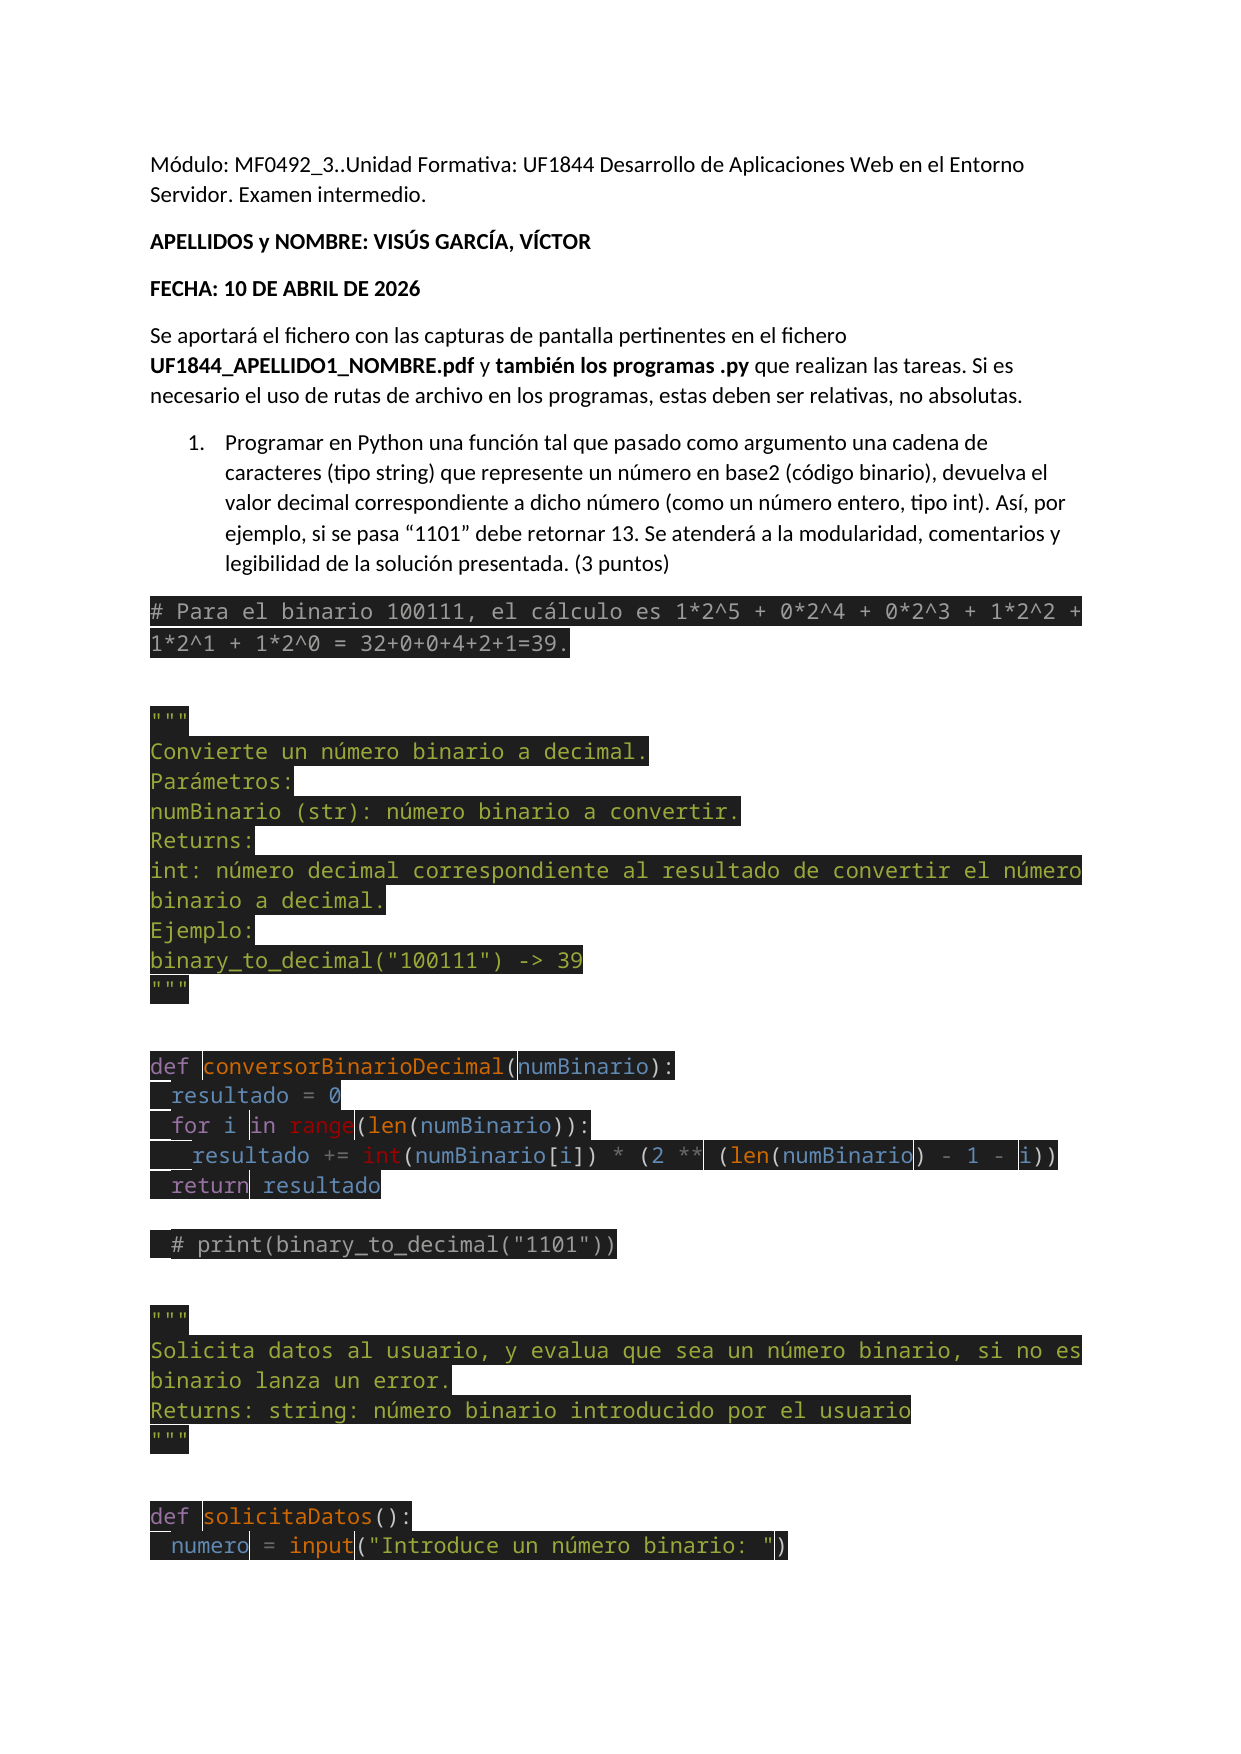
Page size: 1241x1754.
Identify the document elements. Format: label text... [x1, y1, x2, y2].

text binary_to_decimal("100111") -> 39 [150, 945, 1090, 974]
text # Para el binario 100111, el cálculo es 1*2^5 + 0*2^4 + 0*2^3 + 1*2^2 + 1*2^1 + 1*2^0 = 32+0+0+4+2+1=39. [150, 596, 1090, 658]
text int: número decimal correspondiente al resultado de convertir el número binario a decimal. [150, 855, 1090, 915]
text Parámetros: [150, 766, 1090, 796]
text # print(binary_to_decimal("1101")) [150, 1229, 1090, 1259]
text Returns: [150, 826, 1090, 855]
text Ejemplo: [150, 915, 1090, 945]
text resultado += int(numBinario[i]) * (2 ** (len(numBinario) - 1 - i)) [150, 1140, 1090, 1170]
text return resultado [150, 1170, 1090, 1199]
text APELLIDOS y NOMBRE: VISÚS GARCÍA, VÍCTOR [150, 227, 1090, 255]
text numero = input("Introduce un número binario: ") [150, 1531, 1090, 1560]
text def solicitaDatos(): [150, 1501, 1090, 1531]
text Returns: string: número binario introducido por el usuario [150, 1395, 1090, 1424]
text """ [150, 706, 1090, 736]
text """ [150, 1305, 1090, 1335]
text resultado = 0 [150, 1080, 1090, 1110]
text numBinario (str): número binario a convertir. [150, 796, 1090, 826]
text """ [150, 1424, 1090, 1454]
text Se aportará el fichero con las capturas de pantalla pertinentes en el fichero UF1844_APELLIDO1_NOMBRE.pdf y también los programas .py que realizan las tareas. Si es necesario el uso de rutas de archivo en los programas, estas deben ser relativas, no absolutas. [150, 321, 1090, 409]
text FECHA: 10 DE ABRIL DE 2026 [150, 274, 1090, 302]
text Convierte un número binario a decimal. [150, 736, 1090, 766]
text def conversorBinarioDecimal(numBinario): [150, 1051, 1090, 1080]
list Programar en Python una función tal que pasado como argumento una cadena de caracteres (tipo string) que represente un número en base2 (código binario), devuelva el valor decimal correspondiente a dicho número (como un número entero, tipo int). Así, por ejemplo, si se pasa “1101” debe retornar 13. Se atenderá a la modularidad, comentarios y legibilidad de la solución presentada. (3 puntos) [187, 428, 1090, 577]
text for i in range(len(numBinario)): [150, 1110, 1090, 1140]
text Solicita datos al usuario, y evalua que sea un número binario, si no es binario lanza un error. [150, 1335, 1090, 1395]
text Módulo: MF0492_3..Unidad Formativa: UF1844 Desarrollo de Aplicaciones Web en el Entorno Servidor. Examen intermedio. [150, 150, 1090, 208]
text """ [150, 974, 1090, 1004]
